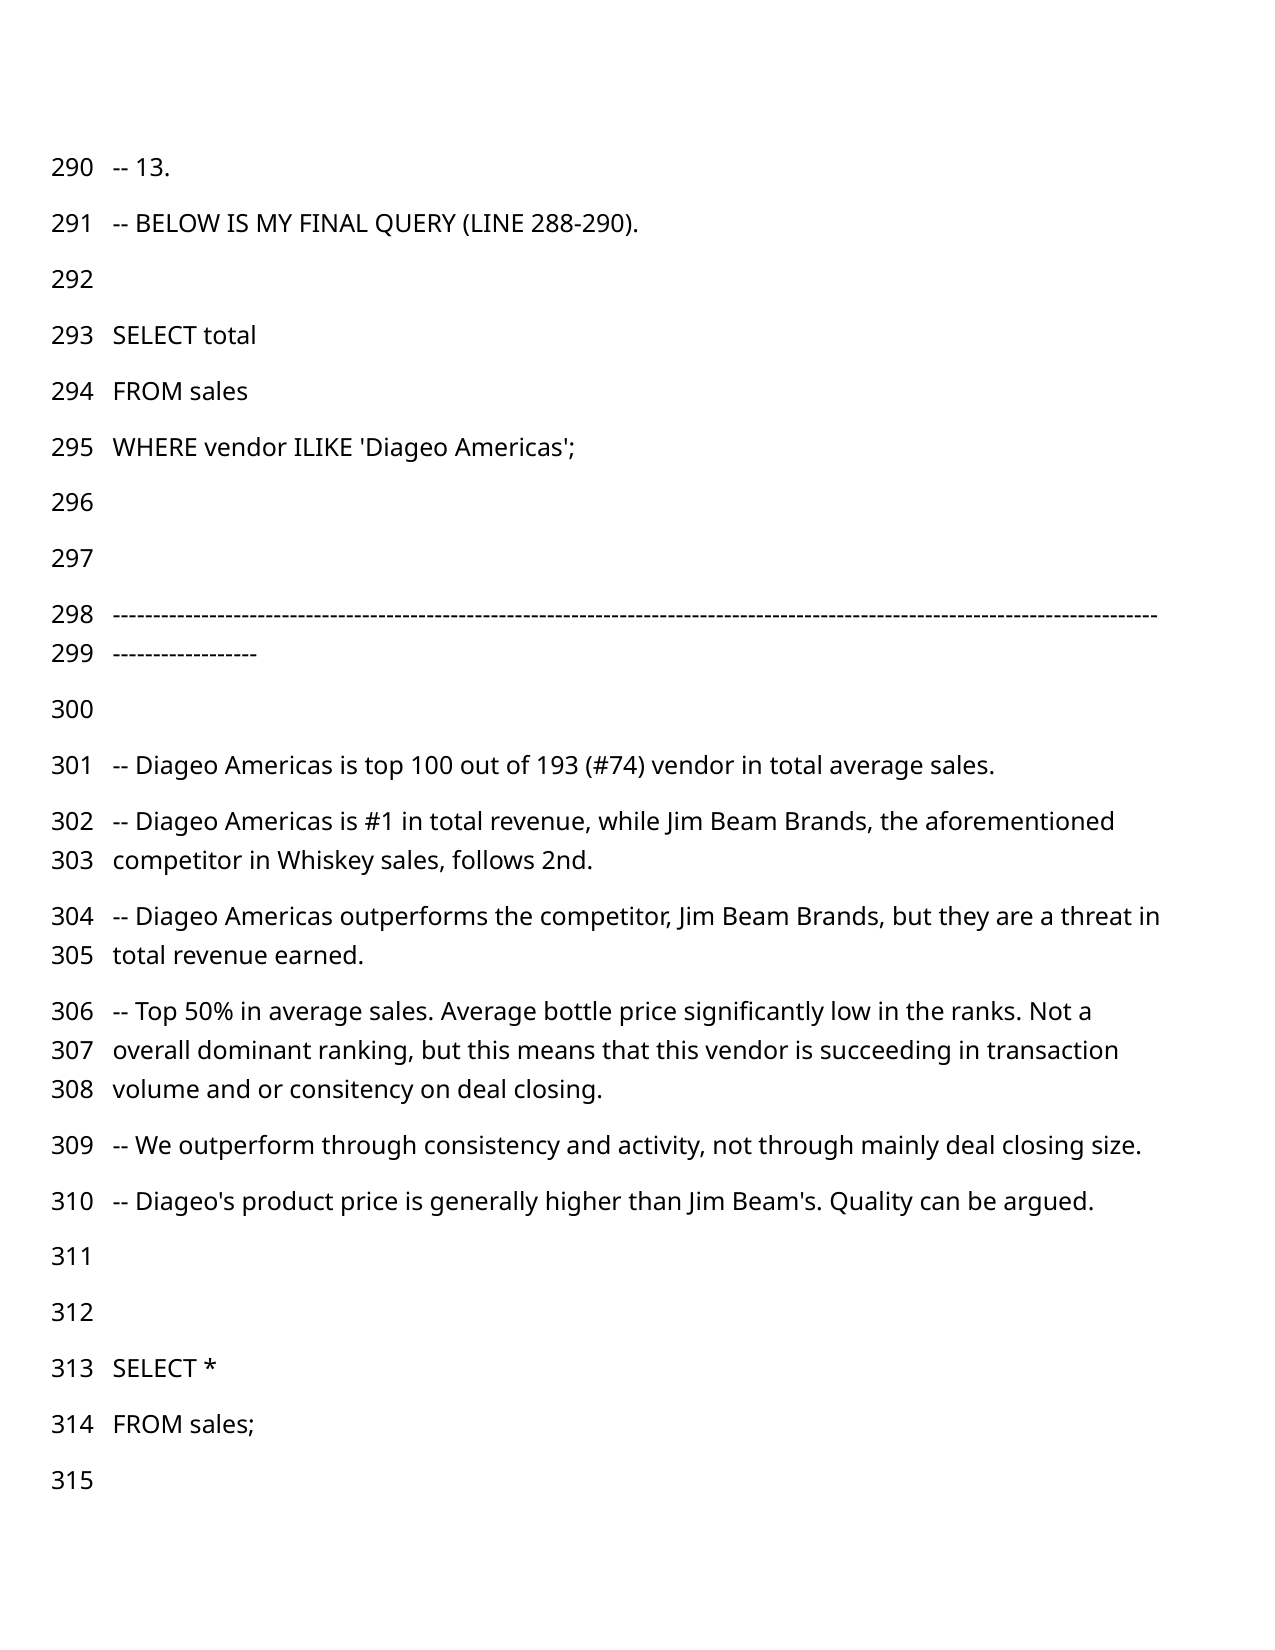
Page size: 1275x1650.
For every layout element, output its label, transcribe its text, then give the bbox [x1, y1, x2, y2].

text -- Top 50% in average sales. Average bottle price significantly low in the ranks. Not a overall dominant ranking, but this means that this vendor is succeeding in transaction volume and or consitency on deal closing. [112, 993, 1162, 1106]
text -- BELOW IS MY FINAL QUERY (LINE 288-290). [112, 206, 1162, 240]
text FROM sales [112, 373, 1162, 407]
text -- We outperform through consistency and activity, not through mainly deal closing size. [112, 1127, 1162, 1162]
text -- Diageo Americas outperforms the competitor, Jim Beam Brands, but they are a threat in total revenue earned. [112, 898, 1162, 972]
text -- Diageo Americas is #1 in total revenue, while Jim Beam Brands, the aforementioned competitor in Whiskey sales, follows 2nd. [112, 803, 1162, 877]
text FROM sales; [112, 1407, 1162, 1441]
text SELECT * [112, 1351, 1162, 1385]
text -- 13. [112, 150, 1162, 184]
text -- Diageo's product price is generally higher than Jim Beam's. Quality can be argued. [112, 1183, 1162, 1217]
text SELECT total [112, 317, 1162, 352]
text ---------------------------------------------------------------------------------------------------------------------------------------------------- [112, 597, 1162, 670]
text -- Diageo Americas is top 100 out of 193 (#74) vendor in total average sales. [112, 747, 1162, 782]
text WHERE vendor ILIKE 'Diageo Americas'; [112, 429, 1162, 463]
